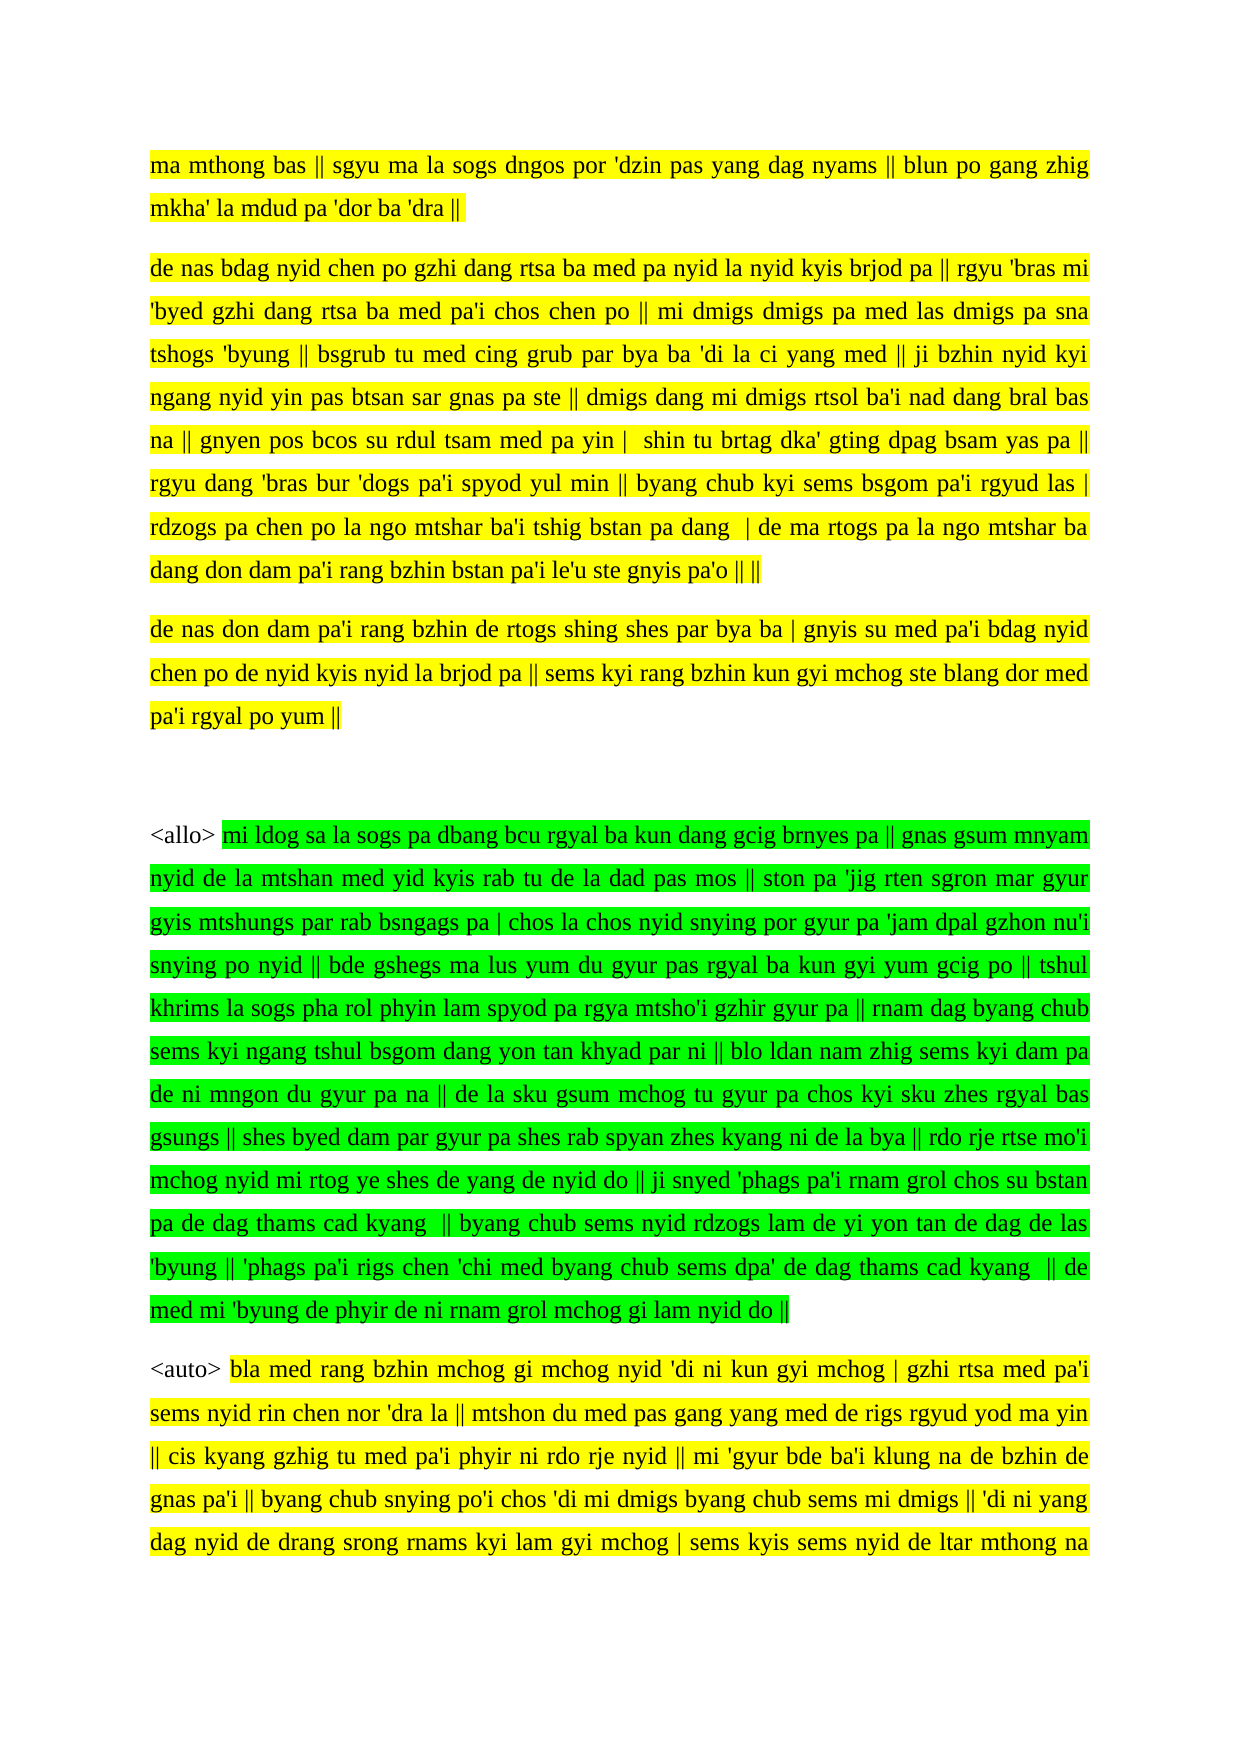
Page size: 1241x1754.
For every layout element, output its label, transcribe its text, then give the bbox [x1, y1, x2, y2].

text <auto> bla med rang bzhin mchog gi mchog nyid 'di ni kun gyi mchog | gzhi rtsa med pa'i sems nyid rin chen nor 'dra la || mtshon du med pas gang yang med de rigs rgyud yod ma yin || cis kyang gzhig tu med pa'i phyir ni rdo rje nyid || mi 'gyur bde ba'i klung na de bzhin de gnas pa'i || byang chub snying po'i chos 'di mi dmigs byang chub sems mi dmigs || 'di ni yang dag nyid de drang srong rnams kyi lam gyi mchog | sems kyis sems nyid de ltar mthong na [150, 1354, 1090, 1556]
text ma mthong bas || sgyu ma la sogs dngos por 'dzin pas yang dag nyams || blun po gang zhig mkha' la mdud pa 'dor ba 'dra || [150, 150, 1090, 222]
text de nas bdag nyid chen po gzhi dang rtsa ba med pa nyid la nyid kyis brjod pa || rgyu 'bras mi 'byed gzhi dang rtsa ba med pa'i chos chen po || mi dmigs dmigs pa med las dmigs pa sna tshogs 'byung || bsgrub tu med cing grub par bya ba 'di la ci yang med || ji bzhin nyid kyi ngang nyid yin pas btsan sar gnas pa ste || dmigs dang mi dmigs rtsol ba'i nad dang bral bas na || gnyen pos bcos su rdul tsam med pa yin | shin tu brtag dka' gting dpag bsam yas pa || rgyu dang 'bras bur 'dogs pa'i spyod yul min || byang chub kyi sems bsgom pa'i rgyud las | rdzogs pa chen po la ngo mtshar ba'i tshig bstan pa dang | de ma rtogs pa la ngo mtshar ba dang don dam pa'i rang bzhin bstan pa'i le'u ste gnyis pa'o || || [150, 253, 1090, 583]
text de nas don dam pa'i rang bzhin de rtogs shing shes par bya ba | gnyis su med pa'i bdag nyid chen po de nyid kyis nyid la brjod pa || sems kyi rang bzhin kun gyi mchog ste blang dor med pa'i rgyal po yum || [150, 614, 1090, 729]
text <allo> mi ldog sa la sogs pa dbang bcu rgyal ba kun dang gcig brnyes pa || gnas gsum mnyam nyid de la mtshan med yid kyis rab tu de la dad pas mos || ston pa 'jig rten sgron mar gyur gyis mtshungs par rab bsngags pa | chos la chos nyid snying por gyur pa 'jam dpal gzhon nu'i snying po nyid || bde gshegs ma lus yum du gyur pas rgyal ba kun gyi yum gcig po || tshul khrims la sogs pha rol phyin lam spyod pa rgya mtsho'i gzhir gyur pa || rnam dag byang chub sems kyi ngang tshul bsgom dang yon tan khyad par ni || blo ldan nam zhig sems kyi dam pa de ni mngon du gyur pa na || de la sku gsum mchog tu gyur pa chos kyi sku zhes rgyal bas gsungs || shes byed dam par gyur pa shes rab spyan zhes kyang ni de la bya || rdo rje rtse mo'i mchog nyid mi rtog ye shes de yang de nyid do || ji snyed 'phags pa'i rnam grol chos su bstan pa de dag thams cad kyang || byang chub sems nyid rdzogs lam de yi yon tan de dag de las 'byung || 'phags pa'i rigs chen 'chi med byang chub sems dpa' de dag thams cad kyang || de med mi 'byung de phyir de ni rnam grol mchog gi lam nyid do || [150, 820, 1090, 1323]
